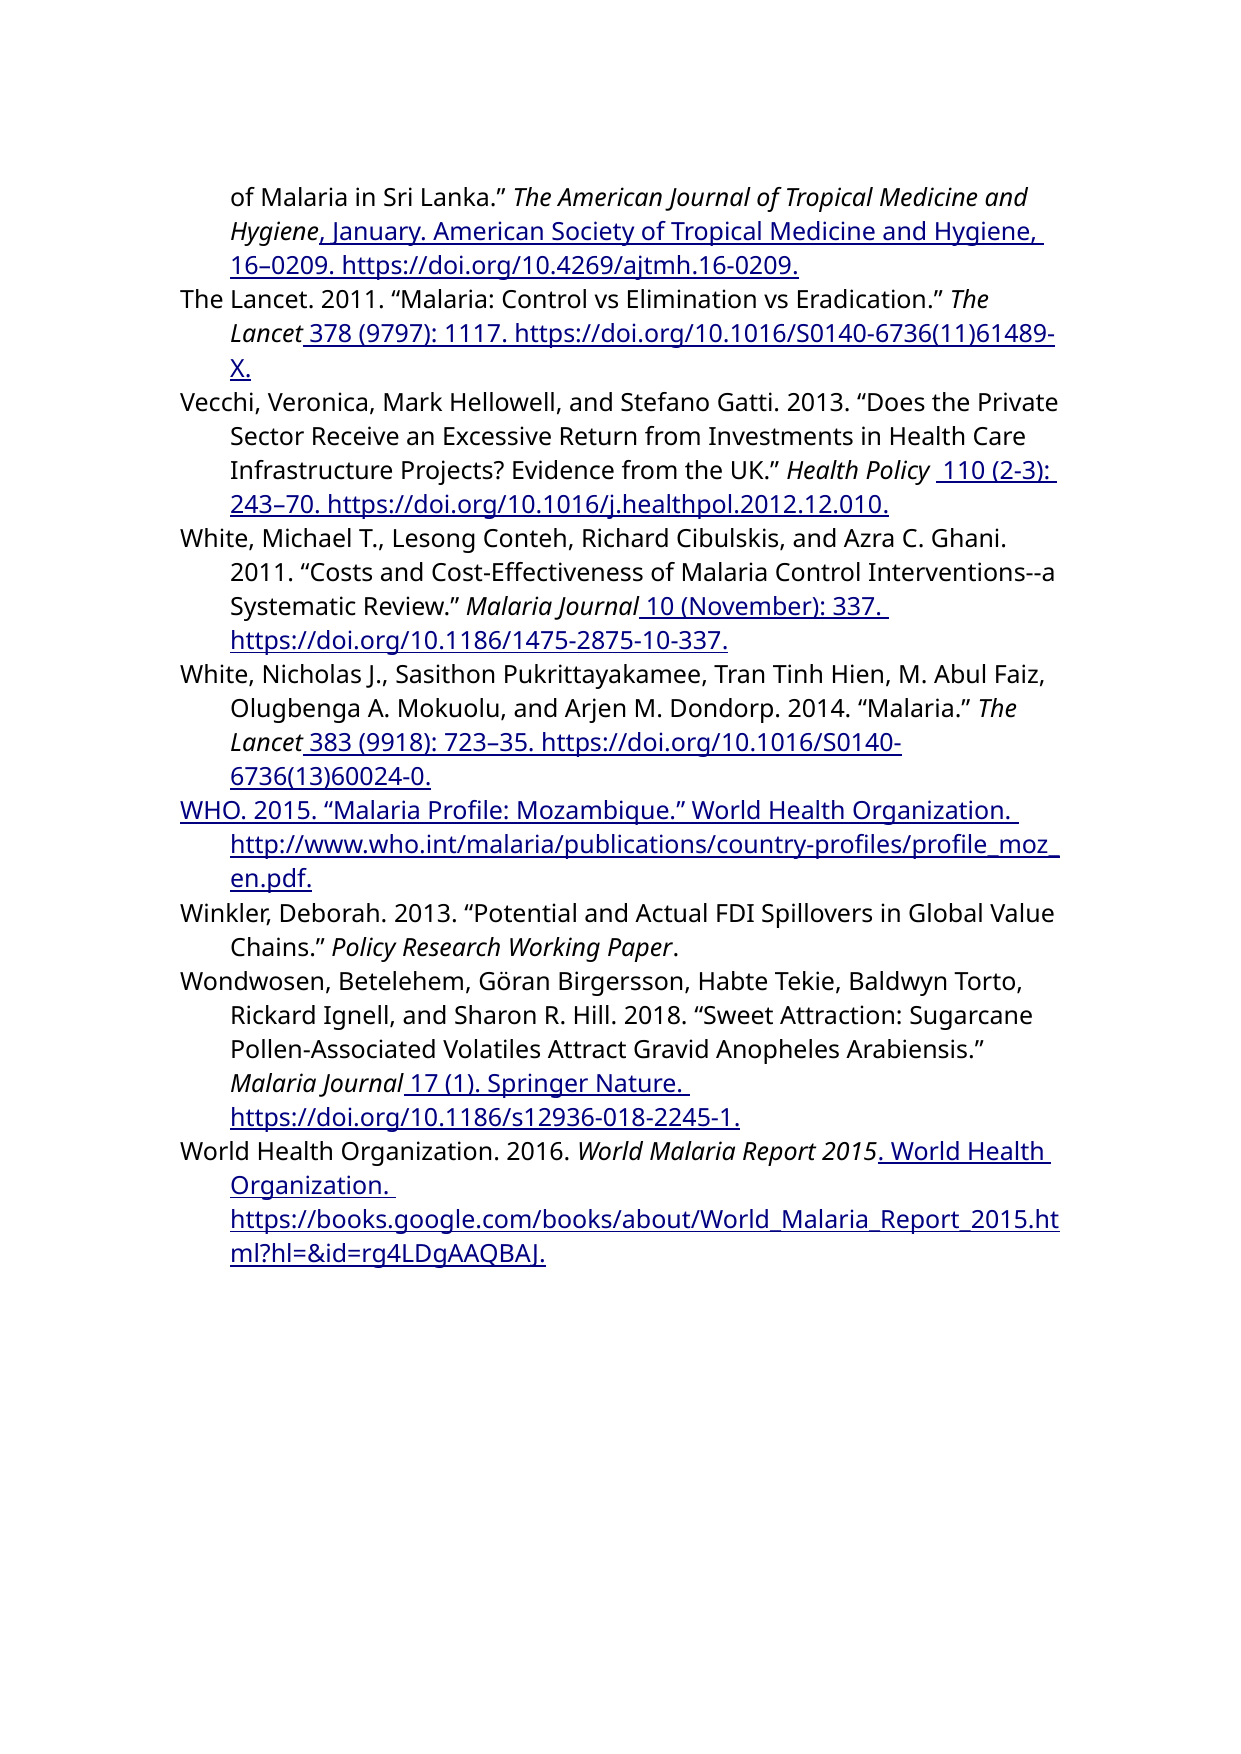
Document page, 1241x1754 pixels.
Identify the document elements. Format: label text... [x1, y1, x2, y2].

text Vecchi, Veronica, Mark Hellowell, and Stefano Gatti. 2013. “Does the Private Sector Receive an Excessive Return from Investments in Health Care Infrastructure Projects? Evidence from the UK.” Health Policy 110 (2-3): 243–70. https://doi.org/10.1016/j.healthpol.2012.12.010. [180, 384, 1060, 521]
text WHO. 2015. “Malaria Profile: Mozambique.” World Health Organization. http://www.who.int/malaria/publications/country-profiles/profile_moz_en.pdf. [180, 793, 1060, 895]
text The Lancet. 2011. “Malaria: Control vs Elimination vs Eradication.” The Lancet 378 (9797): 1117. https://doi.org/10.1016/S0140-6736(11)61489-X. [180, 282, 1060, 384]
text White, Michael T., Lesong Conteh, Richard Cibulskis, and Azra C. Ghani. 2011. “Costs and Cost-Effectiveness of Malaria Control Interventions--a Systematic Review.” Malaria Journal 10 (November): 337. https://doi.org/10.1186/1475-2875-10-337. [180, 521, 1060, 657]
text Winkler, Deborah. 2013. “Potential and Actual FDI Spillovers in Global Value Chains.” Policy Research Working Paper. [180, 895, 1060, 963]
text of Malaria in Sri Lanka.” The American Journal of Tropical Medicine and Hygiene, January. American Society of Tropical Medicine and Hygiene, 16–0209. https://doi.org/10.4269/ajtmh.16-0209. [180, 180, 1060, 282]
text Wondwosen, Betelehem, Göran Birgersson, Habte Tekie, Baldwyn Torto, Rickard Ignell, and Sharon R. Hill. 2018. “Sweet Attraction: Sugarcane Pollen-Associated Volatiles Attract Gravid Anopheles Arabiensis.” Malaria Journal 17 (1). Springer Nature. https://doi.org/10.1186/s12936-018-2245-1. [180, 963, 1060, 1134]
text World Health Organization. 2016. World Malaria Report 2015. World Health Organization. https://books.google.com/books/about/World_Malaria_Report_2015.html?hl=&id=rg4LDgAAQBAJ. [180, 1134, 1060, 1270]
text White, Nicholas J., Sasithon Pukrittayakamee, Tran Tinh Hien, M. Abul Faiz, Olugbenga A. Mokuolu, and Arjen M. Dondorp. 2014. “Malaria.” The Lancet 383 (9918): 723–35. https://doi.org/10.1016/S0140-6736(13)60024-0. [180, 657, 1060, 793]
